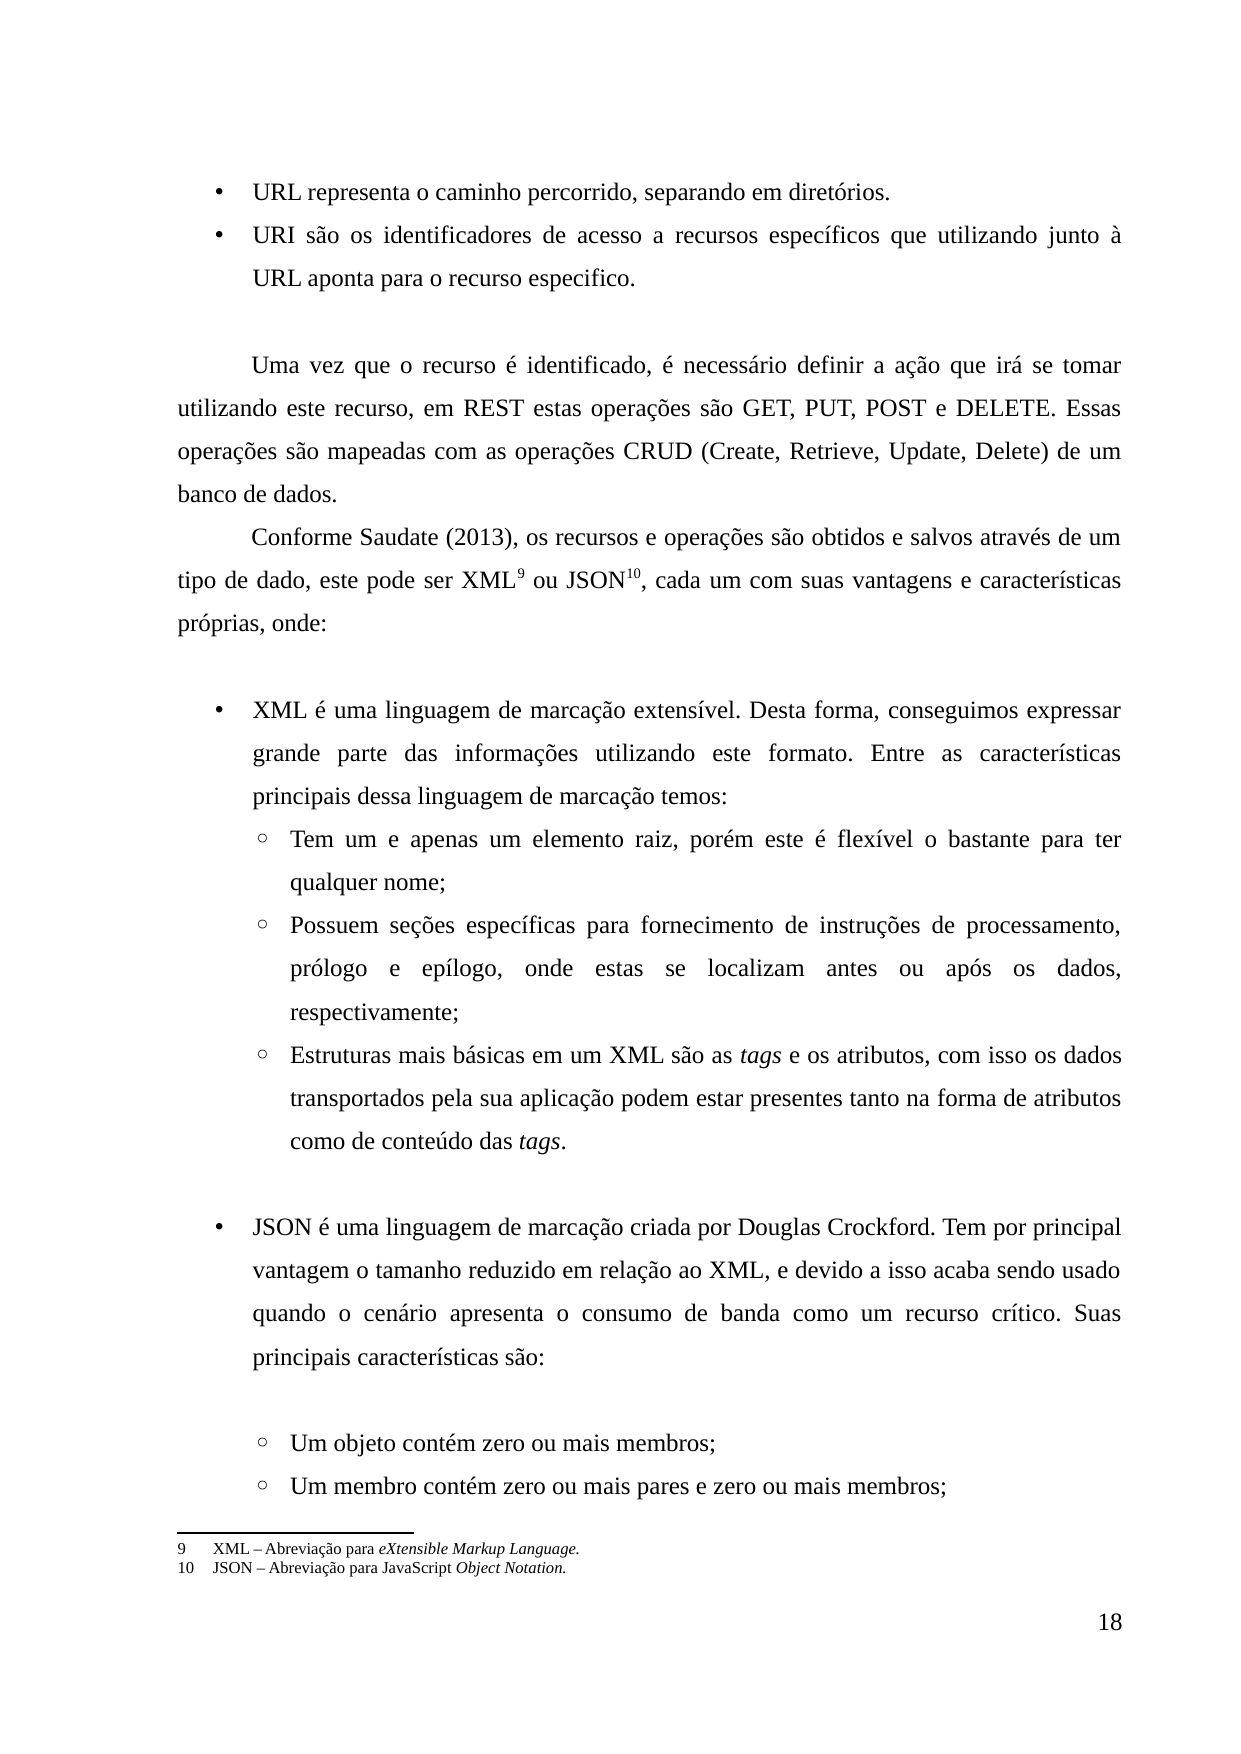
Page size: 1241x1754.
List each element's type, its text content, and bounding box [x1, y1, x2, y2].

text Conforme Saudate (2013), os recursos e operações são obtidos e salvos através de um tipo de dado, este pode ser XML ou JSON, cada um com suas vantagens e características próprias, onde: [177, 522, 1122, 637]
list Estruturas mais básicas em um XML são as tags e os atributos, com isso os dados transportados pela sua aplicação podem estar presentes tanto na forma de atributos como de conteúdo das tags. [252, 1040, 1122, 1155]
list Um objeto contém zero ou mais membros; [252, 1428, 1122, 1457]
list Um membro contém zero ou mais pares e zero ou mais membros; [252, 1471, 1122, 1500]
text XML – Abreviação para eXtensible Markup Language. [177, 1539, 1122, 1558]
text Uma vez que o recurso é identificado, é necessário definir a ação que irá se tomar utilizando este recurso, em REST estas operações são GET, PUT, POST e DELETE. Essas operações são mapeadas com as operações CRUD (Create, Retrieve, Update, Delete) de um banco de dados. [177, 350, 1122, 508]
list URI são os identificadores de acesso a recursos específicos que utilizando junto à URL aponta para o recurso especifico. [215, 220, 1122, 292]
list JSON é uma linguagem de marcação criada por Douglas Crockford. Tem por principal vantagem o tamanho reduzido em relação ao XML, e devido a isso acaba sendo usado quando o cenário apresenta o consumo de banda como um recurso crítico. Suas principais características são: [215, 1212, 1122, 1370]
list URL representa o caminho percorrido, separando em diretórios. [215, 177, 1122, 206]
list XML é uma linguagem de marcação extensível. Desta forma, conseguimos expressar grande parte das informações utilizando este formato. Entre as características principais dessa linguagem de marcação temos: [215, 695, 1122, 810]
list Possuem seções específicas para fornecimento de instruções de processamento, prólogo e epílogo, onde estas se localizam antes ou após os dados, respectivamente; [252, 910, 1122, 1025]
list Tem um e apenas um elemento raiz, porém este é flexível o bastante para ter qualquer nome; [252, 824, 1122, 896]
text JSON – Abreviação para JavaScript Object Notation. [177, 1558, 1122, 1577]
